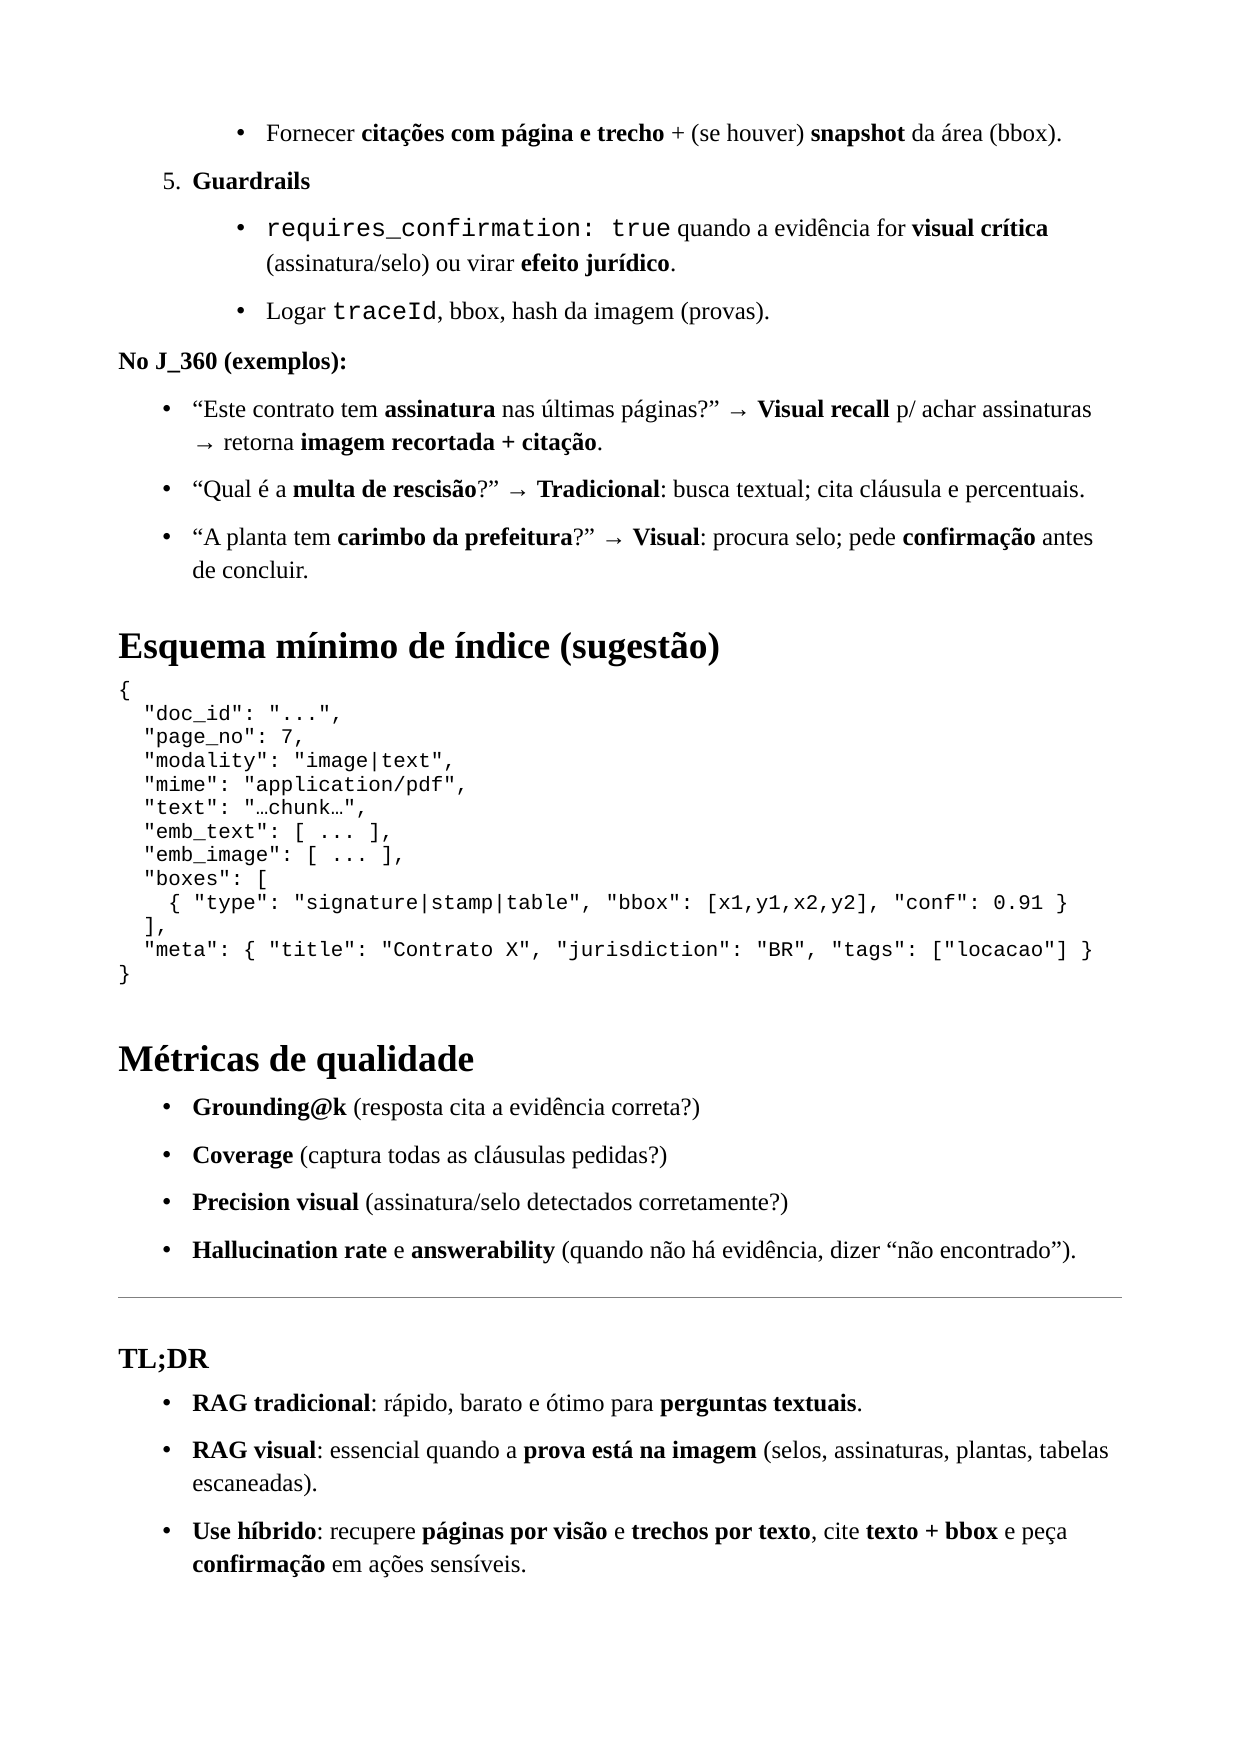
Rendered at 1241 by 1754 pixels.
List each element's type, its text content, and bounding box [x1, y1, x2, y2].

text { [118, 679, 1122, 703]
list Coverage (captura todas as cláusulas pedidas?) [162, 1140, 1122, 1169]
list “Este contrato tem assinatura nas últimas páginas?” → Visual recall p/ achar assinaturas → retorna imagem recortada + citação. [162, 394, 1122, 455]
list requires_confirmation: true quando a evidência for visual crítica (assinatura/selo) ou virar efeito jurídico. [236, 213, 1122, 277]
text "emb_text": [ ... ], [118, 821, 1122, 844]
list Precision visual (assinatura/selo detectados corretamente?) [162, 1187, 1122, 1216]
list Hallucination rate e answerability (quando não há evidência, dizer “não encontrado”). [162, 1235, 1122, 1264]
list “Qual é a multa de rescisão?” → Tradicional: busca textual; cita cláusula e percentuais. [162, 474, 1122, 503]
list Use híbrido: recupere páginas por visão e trechos por texto, cite texto + bbox e peça confirmação em ações sensíveis. [162, 1516, 1122, 1578]
text "boxes": [ [118, 868, 1122, 892]
list Guardrails [162, 166, 1122, 194]
text "text": "…chunk…", [118, 797, 1122, 821]
list RAG tradicional: rápido, barato e ótimo para perguntas textuais. [162, 1388, 1122, 1416]
list “A planta tem carimbo da prefeitura?” → Visual: procura selo; pede confirmação antes de concluir. [162, 522, 1122, 584]
list Logar traceId, bbox, hash da imagem (provas). [236, 296, 1122, 327]
list Fornecer citações com página e trecho + (se houver) snapshot da área (bbox). [236, 118, 1122, 147]
subtitle TL;DR [118, 1342, 1122, 1375]
text "doc_id": "...", [118, 703, 1122, 726]
text { "type": "signature|stamp|table", "bbox": [x1,y1,x2,y2], "conf": 0.91 } [118, 892, 1122, 915]
subtitle Esquema mínimo de índice (sugestão) [118, 623, 1122, 666]
text "emb_image": [ ... ], [118, 844, 1122, 868]
text "mime": "application/pdf", [118, 773, 1122, 797]
text } [118, 963, 1122, 986]
text "page_no": 7, [118, 726, 1122, 750]
subtitle Métricas de qualidade [118, 1037, 1122, 1080]
list RAG visual: essencial quando a prova está na imagem (selos, assinaturas, plantas, tabelas escaneadas). [162, 1435, 1122, 1497]
text ], [118, 915, 1122, 939]
text "modality": "image|text", [118, 750, 1122, 773]
text No J_360 (exemplos): [118, 346, 1122, 375]
list Grounding@k (resposta cita a evidência correta?) [162, 1092, 1122, 1121]
text "meta": { "title": "Contrato X", "jurisdiction": "BR", "tags": ["locacao"] } [118, 939, 1122, 963]
